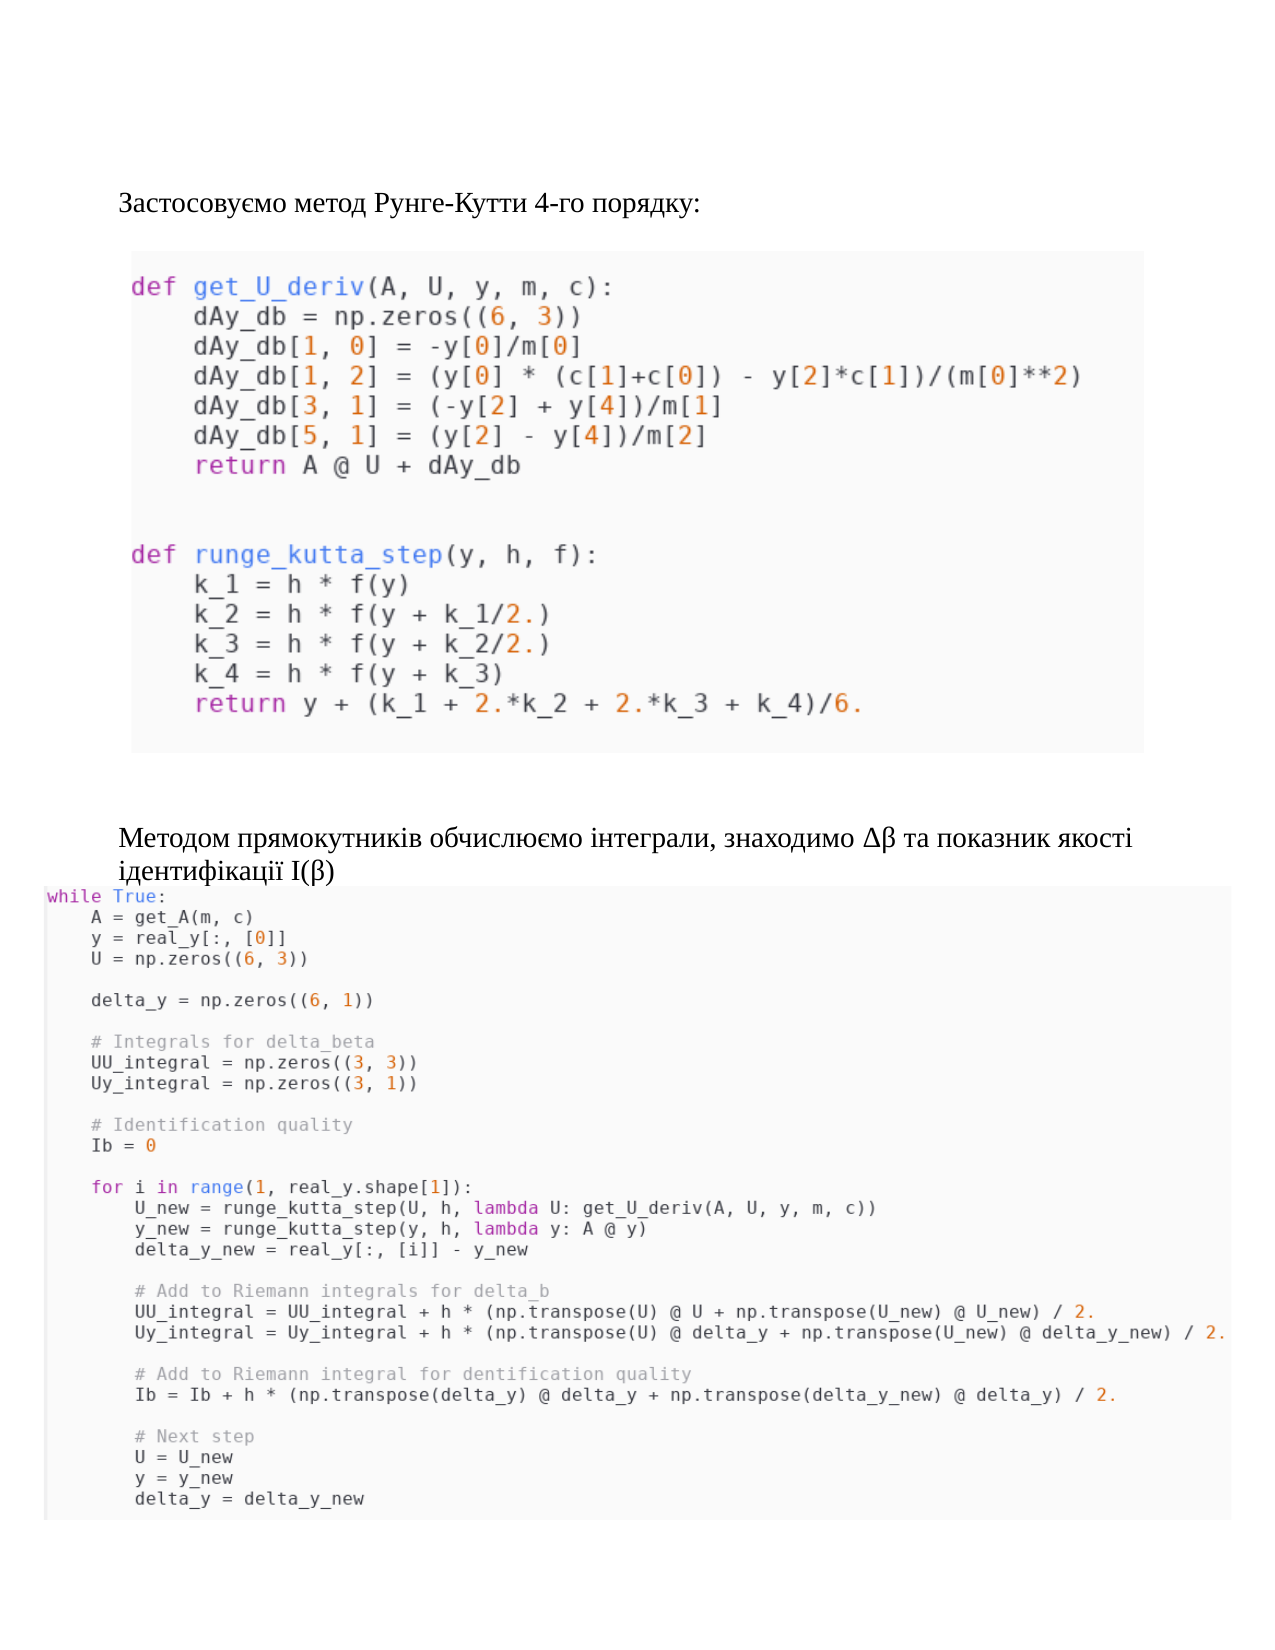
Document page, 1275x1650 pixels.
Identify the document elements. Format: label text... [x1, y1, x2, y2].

picture [131, 251, 1144, 753]
text Застосовуємо метод Рунге-Кутти 4-го порядку: [118, 185, 1157, 219]
text Методом прямокутників обчислюємо інтеграли, знаходимо Δβ та показник якості ідентифікації I(β) [118, 820, 1157, 886]
picture [43, 886, 1232, 1520]
